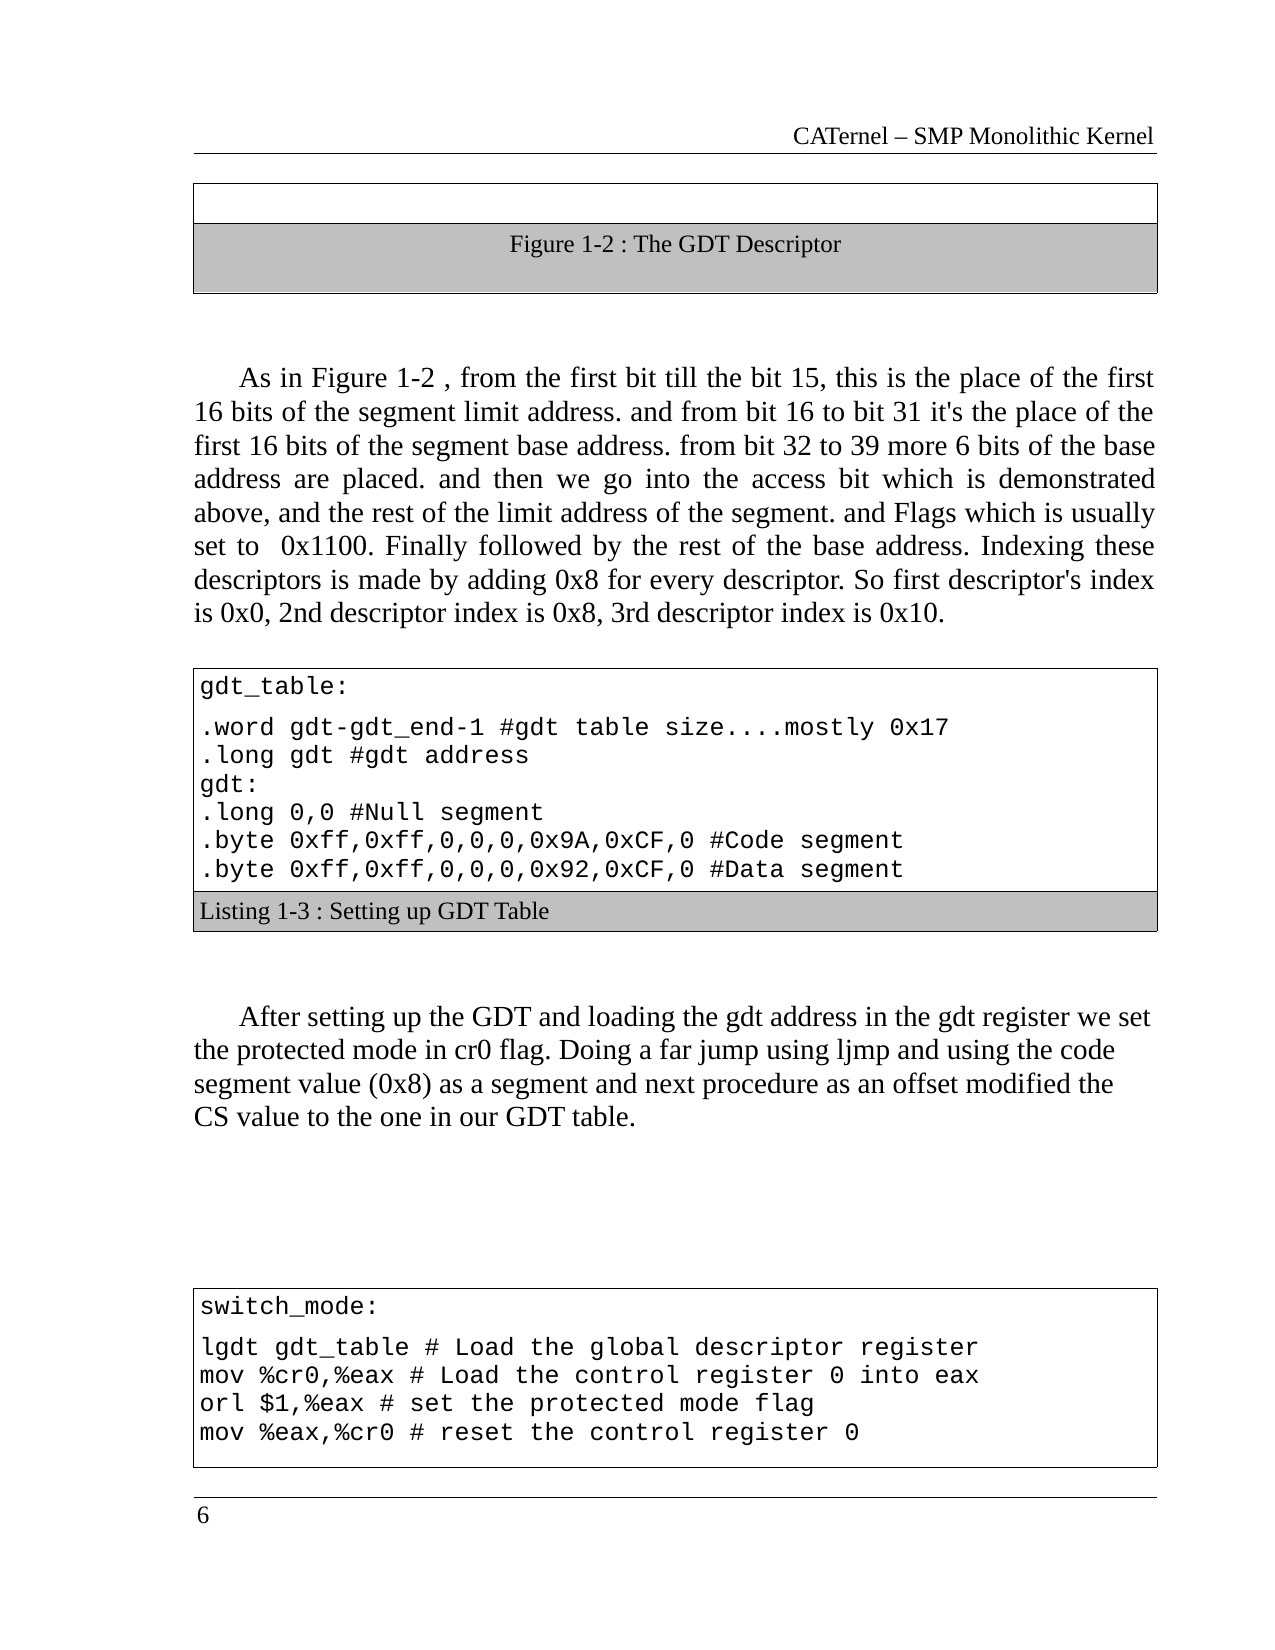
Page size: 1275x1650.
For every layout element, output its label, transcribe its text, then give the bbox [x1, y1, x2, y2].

table_header switch_mode: lgdt gdt_table # Load the global descriptor register mov %cr0,%eax # Load the control register 0 into eax orl $1,%eax # set the protected mode flag mov %eax,%cr0 # reset the control register 0 [194, 1289, 1157, 1467]
table_cell Figure 1-2 : The GDT Descriptor [194, 224, 1157, 292]
text As in Figure 1-2 , from the first bit till the bit 15, this is the place of the first 16 bits of the segment limit address. and from bit 16 to bit 31 it's the place of the first 16 bits of the segment base address. from bit 32 to 39 more 6 bits of the base address are placed. and then we go into the access bit which is demonstrated above, and the rest of the limit address of the segment. and Flags which is usually set to 0x1100. Finally followed by the rest of the base address. Indexing these descriptors is made by adding 0x8 for every descriptor. So first descriptor's index is 0x0, 2nd descriptor index is 0x8, 3rd descriptor index is 0x10. [193, 361, 1157, 629]
text After setting up the GDT and loading the gdt address in the gdt register we set the protected mode in cr0 flag. Doing a far jump using ljmp and using the code segment value (0x8) as a segment and next procedure as an offset modified the CS value to the one in our GDT table. [193, 999, 1157, 1133]
table_cell Listing 1-3 : Setting up GDT Table [194, 892, 1157, 931]
table_header gdt_table: .word gdt-gdt_end-1 #gdt table size....mostly 0x17 .long gdt #gdt address gdt: .long 0,0 #Null segment .byte 0xff,0xff,0,0,0,0x9A,0xCF,0 #Code segment .byte 0xff,0xff,0,0,0,0x92,0xCF,0 #Data segment [194, 669, 1157, 891]
table_cell [194, 184, 1157, 223]
